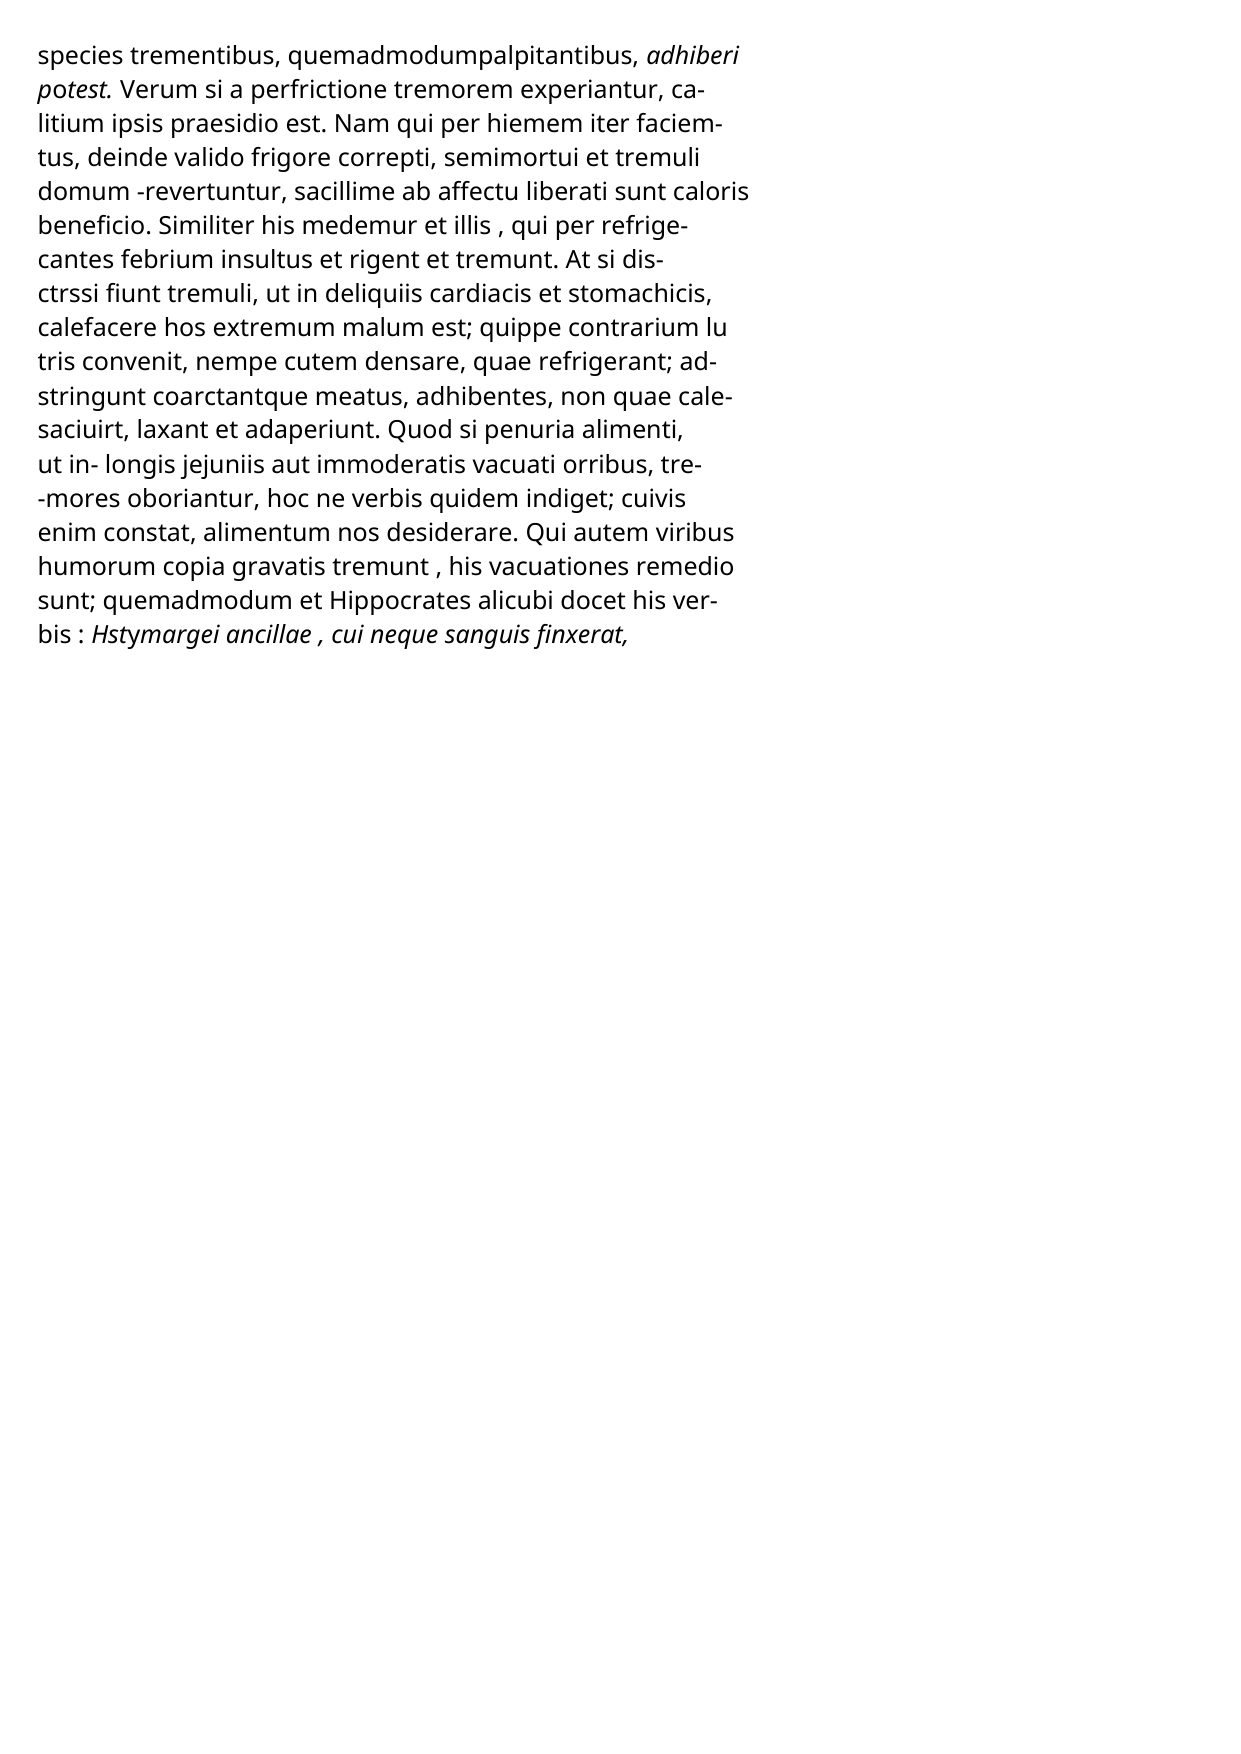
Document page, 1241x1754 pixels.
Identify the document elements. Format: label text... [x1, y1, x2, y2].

text species trementibus, quemadmodumpalpitantibus, adhiberi potest. Verum si a perfrictione tremorem experiantur, ca- litium ipsis praesidio est. Nam qui per hiemem iter faciem- tus, deinde valido frigore correpti, semimortui et tremuli domum -revertuntur, sacillime ab affectu liberati sunt caloris beneficio. Similiter his medemur et illis , qui per refrige- cantes febrium insultus et rigent et tremunt. At si dis- ctrssi fiunt tremuli, ut in deliquiis cardiacis et stomachicis, calefacere hos extremum malum est; quippe contrarium lu tris convenit, nempe cutem densare, quae refrigerant; ad- stringunt coarctantque meatus, adhibentes, non quae cale- saciuirt, laxant et adaperiunt. Quod si penuria alimenti, ut in- longis jejuniis aut immoderatis vacuati orribus, tre- -mores oboriantur, hoc ne verbis quidem indiget; cuivis enim constat, alimentum nos desiderare. Qui autem viribus humorum copia gravatis tremunt , his vacuationes remedio sunt; quemadmodum et Hippocrates alicubi docet his ver- bis : Hstymargei ancillae , cui neque sanguis finxerat, [37, 37, 1203, 651]
